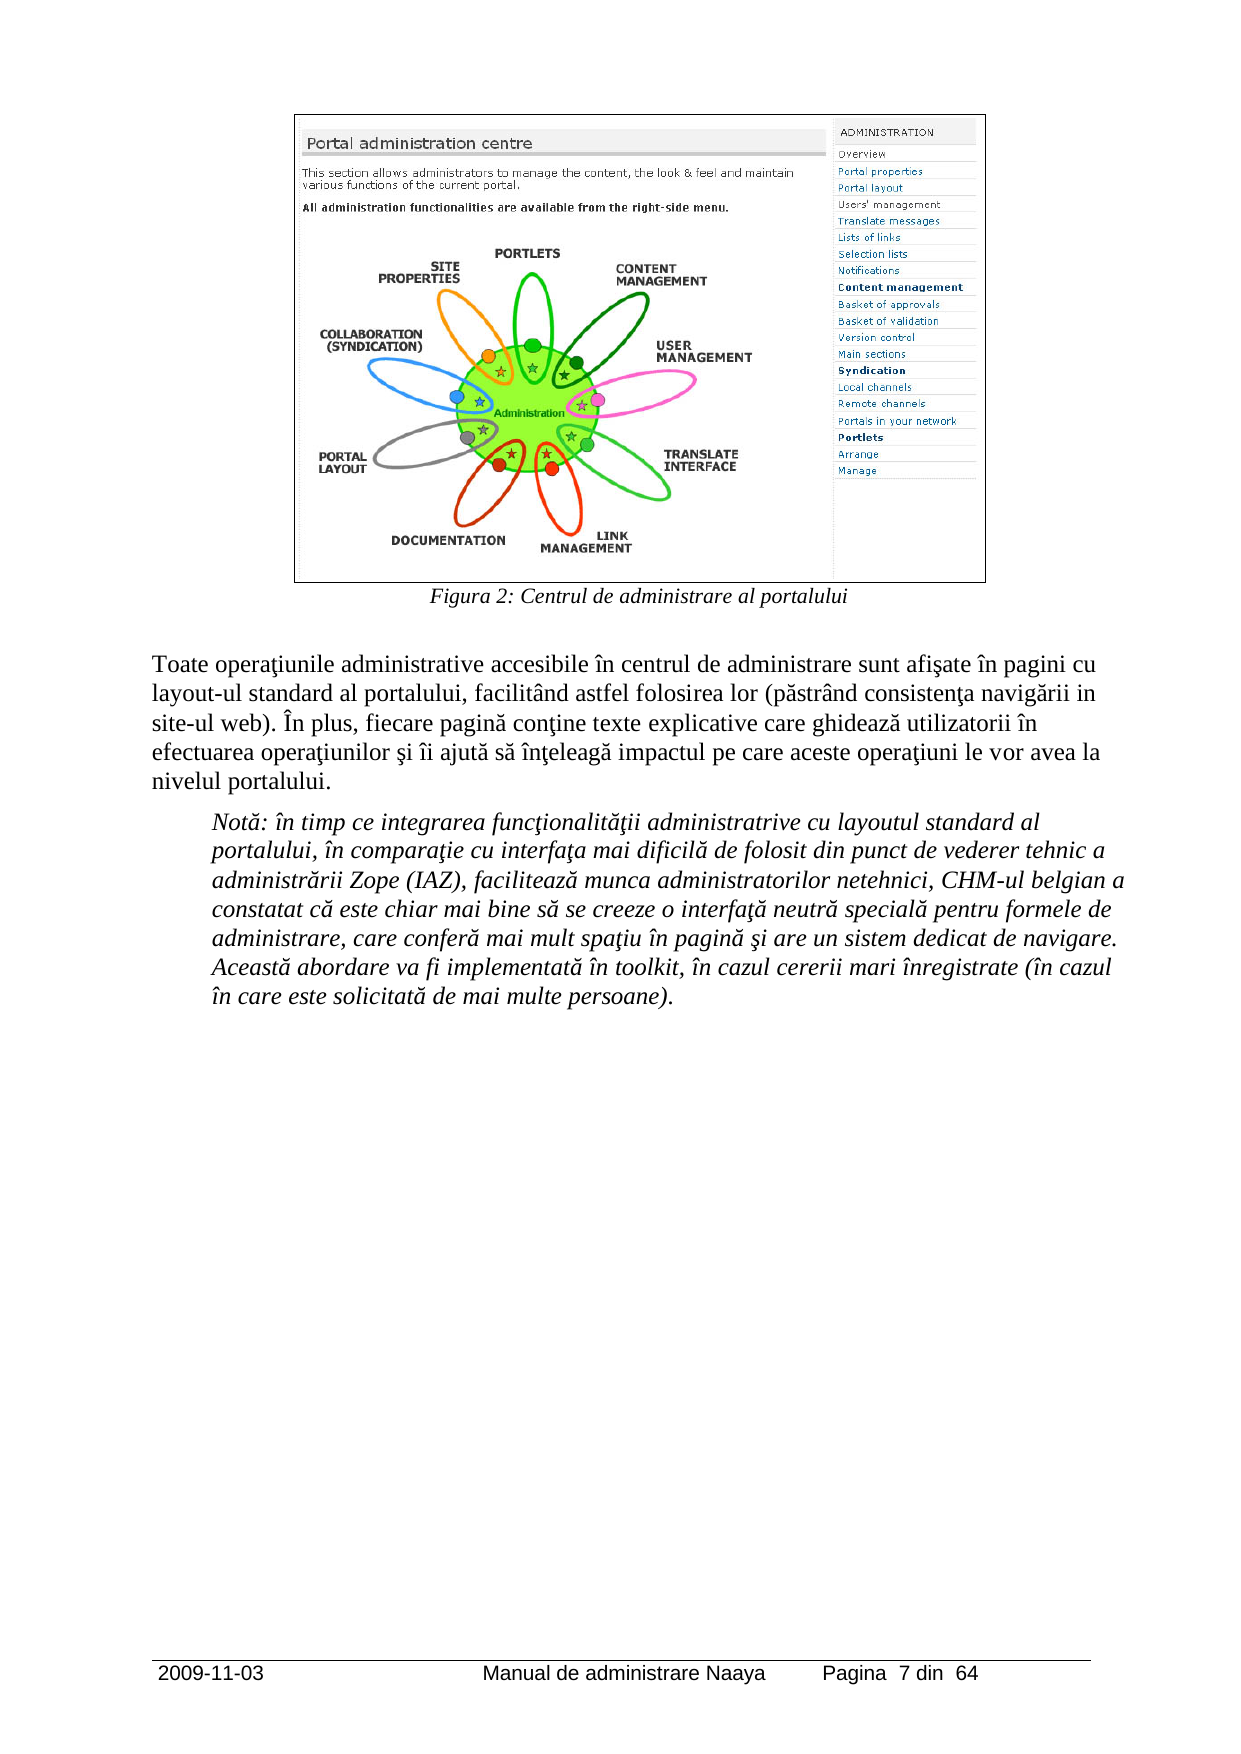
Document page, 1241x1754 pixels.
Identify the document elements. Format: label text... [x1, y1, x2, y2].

text Notă: în timp ce integrarea funcţionalităţii administratrive cu layoutul standard al portalului, în comparaţie cu interfaţa mai dificilă de folosit din punct de vederer tehnic a administrării Zope (IAZ), facilitează munca administratorilor netehnici, CHM-ul belgian a constatat că este chiar mai bine să se creeze o interfaţă neutră specială pentru formele de administrare, care conferă mai mult spaţiu în pagină şi are un sistem dedicat de navigare. Această abordare va fi implementată în toolkit, în cazul cererii mari înregistrate (în cazul în care este solicitată de mai multe persoane). [212, 806, 1128, 1010]
text [295, 115, 985, 582]
text Toate operaţiunile administrative accesibile în centrul de administrare sunt afişate în pagini cu layout-ul standard al portalului, facilitând astfel folosirea lor (păstrând consistenţa navigării in site-ul web). În plus, fiecare pagină conţine texte explicative care ghidează utilizatorii în efectuarea operaţiunilor şi îi ajută să înţeleagă impactul pe care aceste operaţiuni le vor avea la nivelul portalului. [152, 649, 1128, 794]
text Figura 2: Centrul de administrare al portalului [294, 583, 986, 608]
picture [298, 118, 982, 579]
